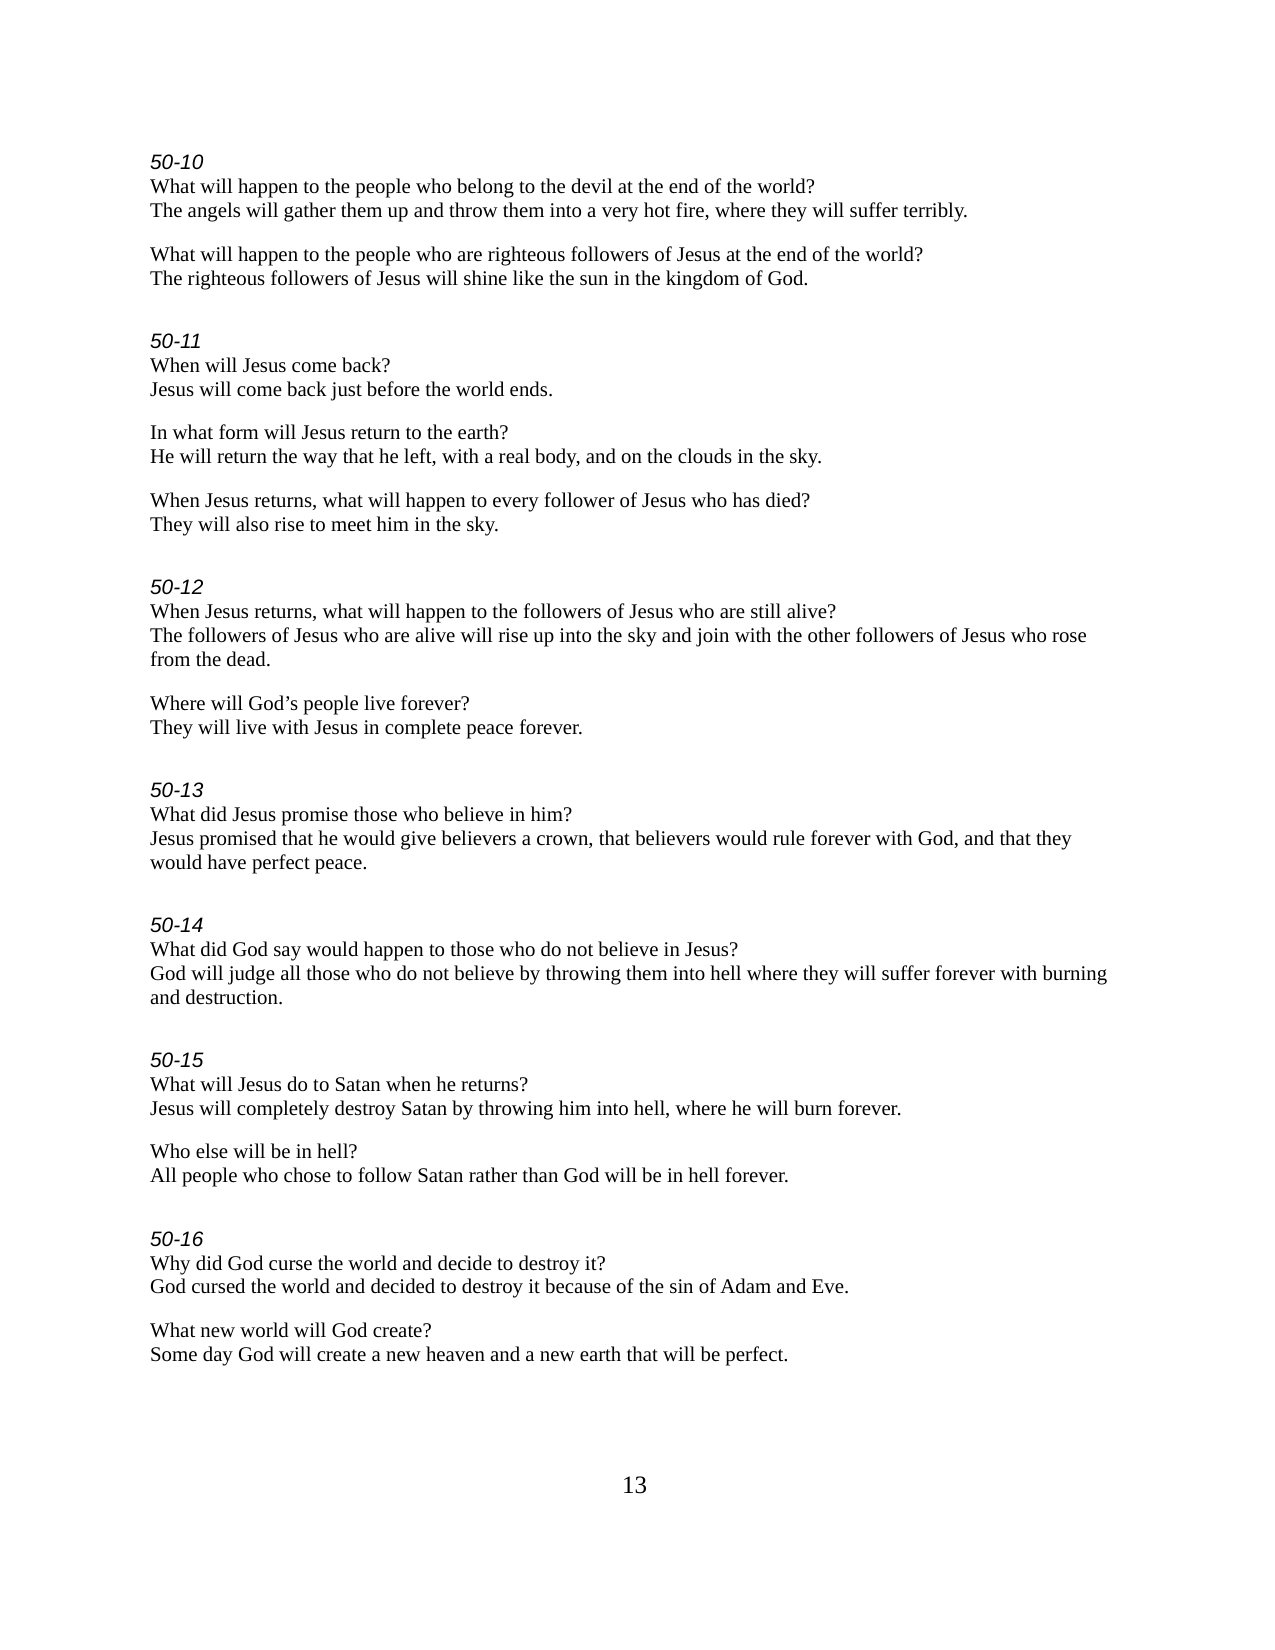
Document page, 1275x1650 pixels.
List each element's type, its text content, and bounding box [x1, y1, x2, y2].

text What will happen to the people who belong to the devil at the end of the world? The angels will gather them up and throw them into a very hot fire, where they will suffer terribly. [150, 174, 1125, 222]
text Where will God’s people live forever? They will live with Jesus in complete peace forever. [150, 691, 1125, 739]
text Who else will be in hell? All people who chose to follow Satan rather than God will be in hell forever. [150, 1139, 1125, 1187]
subtitle 50-14 [150, 913, 1125, 937]
subtitle 50-15 [150, 1048, 1125, 1072]
text What will happen to the people who are righteous followers of Jesus at the end of the world? The righteous followers of Jesus will shine like the sun in the kingdom of God. [150, 242, 1125, 290]
text What will Jesus do to Satan when he returns? Jesus will completely destroy Satan by throwing him into hell, where he will burn forever. [150, 1072, 1125, 1120]
subtitle 50-13 [150, 778, 1125, 802]
text In what form will Jesus return to the earth? He will return the way that he left, with a real body, and on the clouds in the sky. [150, 420, 1125, 468]
text What new world will God create? Some day God will create a new heaven and a new earth that will be perfect. [150, 1318, 1125, 1366]
text Why did God curse the world and decide to destroy it? God cursed the world and decided to destroy it because of the sin of Adam and Eve. [150, 1250, 1125, 1298]
text What did Jesus promise those who believe in him? Jesus promised that he would give believers a crown, that believers would rule forever with God, and that they would have perfect peace. [150, 802, 1125, 874]
subtitle 50-11 [150, 329, 1125, 353]
subtitle 50-10 [150, 150, 1125, 174]
text When Jesus returns, what will happen to the followers of Jesus who are still alive? The followers of Jesus who are alive will rise up into the sky and join with the other followers of Jesus who rose from the dead. [150, 599, 1125, 671]
subtitle 50-12 [150, 575, 1125, 599]
text When Jesus returns, what will happen to every follower of Jesus who has died? They will also rise to meet him in the sky. [150, 488, 1125, 536]
text When will Jesus come back? Jesus will come back just before the world ends. [150, 353, 1125, 401]
text What did God say would happen to those who do not believe in Jesus? God will judge all those who do not believe by throwing them into hell where they will suffer forever with burning and destruction. [150, 937, 1125, 1009]
subtitle 50-16 [150, 1226, 1125, 1250]
